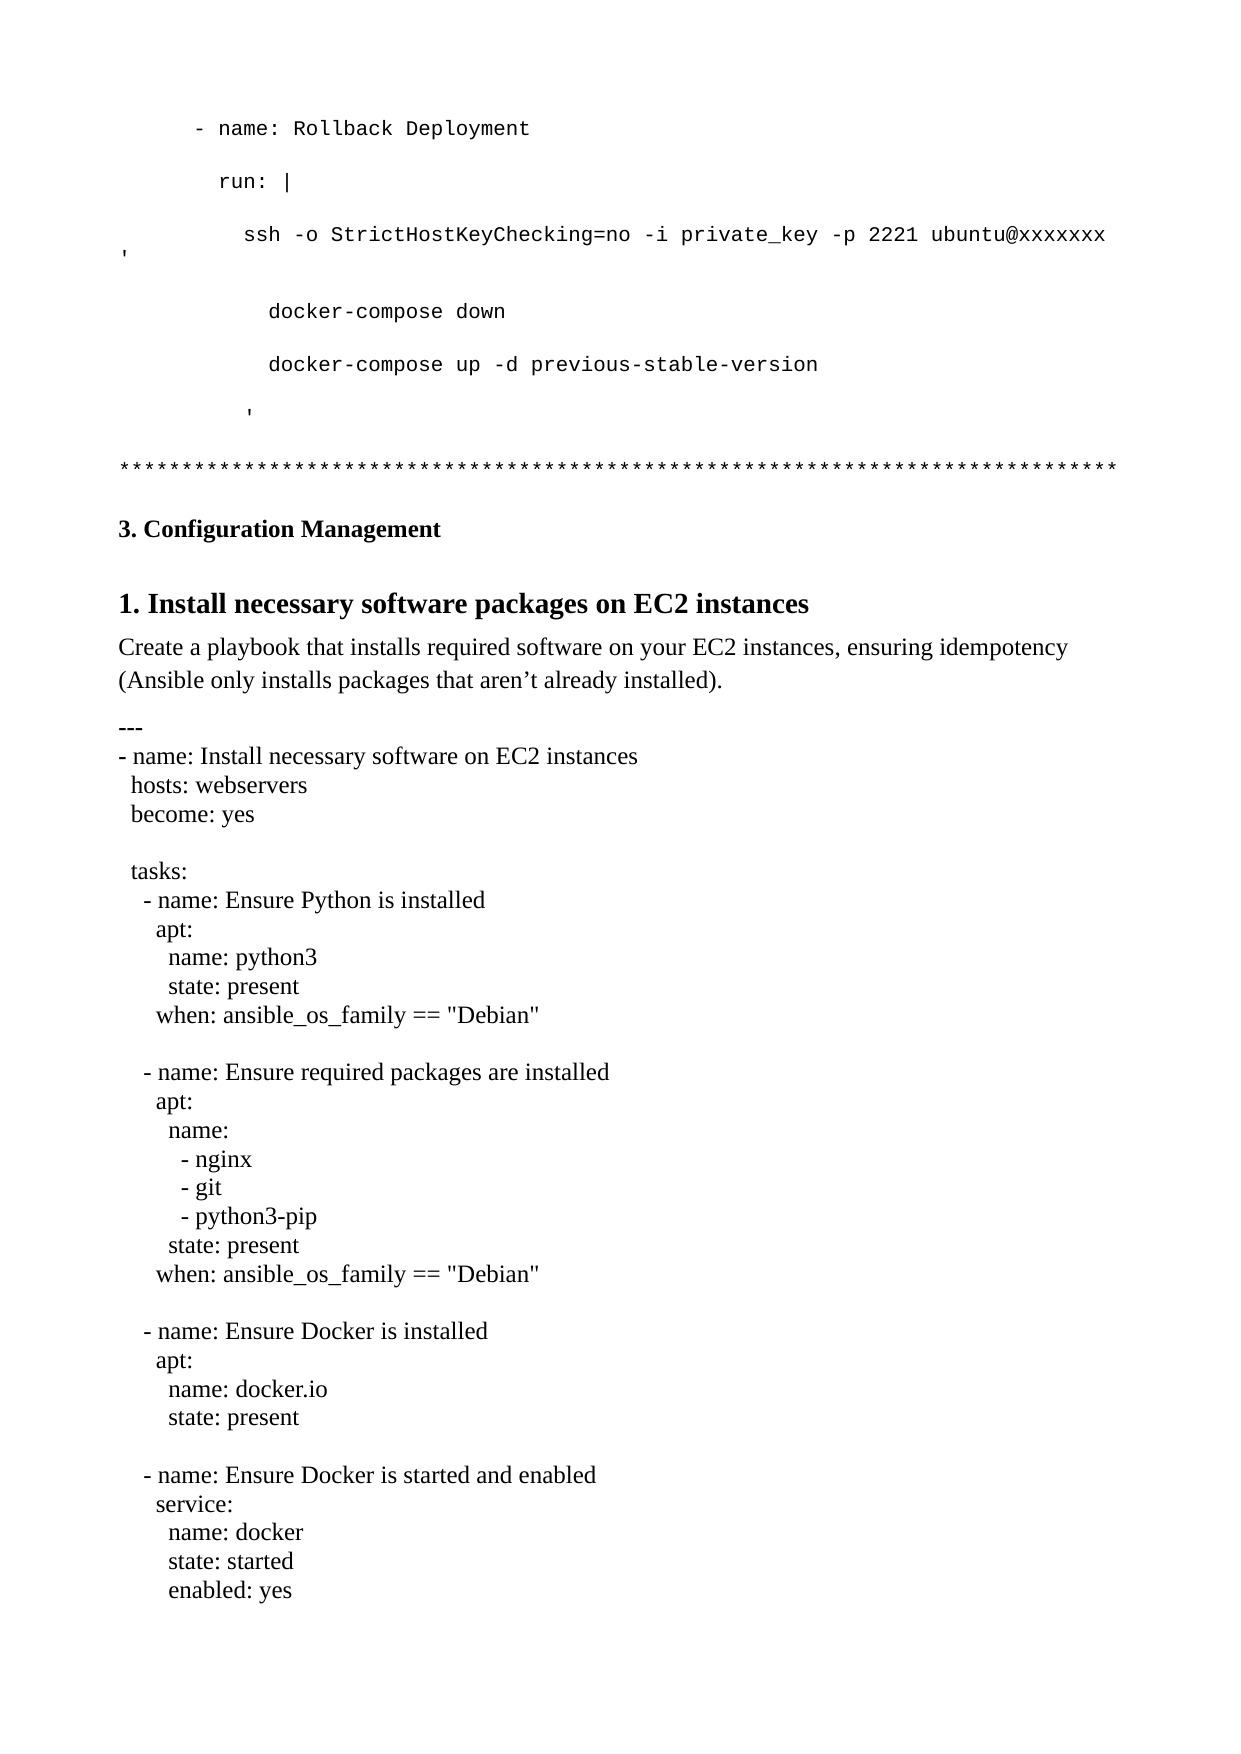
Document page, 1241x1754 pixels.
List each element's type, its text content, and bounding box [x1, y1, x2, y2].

text hosts: webservers [118, 770, 1122, 799]
text apt: [118, 1345, 1122, 1374]
text - python3-pip [118, 1201, 1122, 1230]
text 3. Configuration Management [118, 514, 1122, 542]
text state: present [118, 1230, 1122, 1259]
text - name: Ensure Python is installed [118, 885, 1122, 914]
subtitle 1. Install necessary software packages on EC2 instances [118, 586, 1122, 619]
text tasks: [118, 856, 1122, 885]
text - name: Ensure Docker is started and enabled [118, 1460, 1122, 1489]
text ******************************************************************************** [118, 461, 1122, 484]
text when: ansible_os_family == "Debian" [118, 1259, 1122, 1287]
text docker-compose up -d previous-stable-version [118, 354, 1122, 378]
text become: yes [118, 799, 1122, 827]
text state: present [118, 1402, 1122, 1431]
text service: [118, 1489, 1122, 1517]
text Create a playbook that installs required software on your EC2 instances, ensuring idempotency (Ansible only installs packages that aren’t already installed). [118, 632, 1122, 693]
text - name: Rollback Deployment [118, 118, 1122, 142]
text - name: Ensure required packages are installed [118, 1057, 1122, 1086]
text ssh -o StrictHostKeyChecking=no -i private_key -p 2221 ubuntu@xxxxxxx ' [118, 224, 1122, 272]
text - git [118, 1172, 1122, 1201]
text state: present [118, 971, 1122, 1000]
text run: | [118, 171, 1122, 195]
text - name: Ensure Docker is installed [118, 1316, 1122, 1345]
text name: docker.io [118, 1374, 1122, 1402]
text - name: Install necessary software on EC2 instances [118, 741, 1122, 770]
text --- [118, 712, 1122, 741]
text ' [118, 407, 1122, 431]
text - nginx [118, 1144, 1122, 1172]
text docker-compose down [118, 301, 1122, 325]
text apt: [118, 914, 1122, 942]
text state: started [118, 1546, 1122, 1575]
text name: docker [118, 1517, 1122, 1546]
text when: ansible_os_family == "Debian" [118, 1000, 1122, 1029]
text name: python3 [118, 942, 1122, 971]
text enabled: yes [118, 1575, 1122, 1604]
text apt: [118, 1086, 1122, 1115]
text name: [118, 1115, 1122, 1144]
